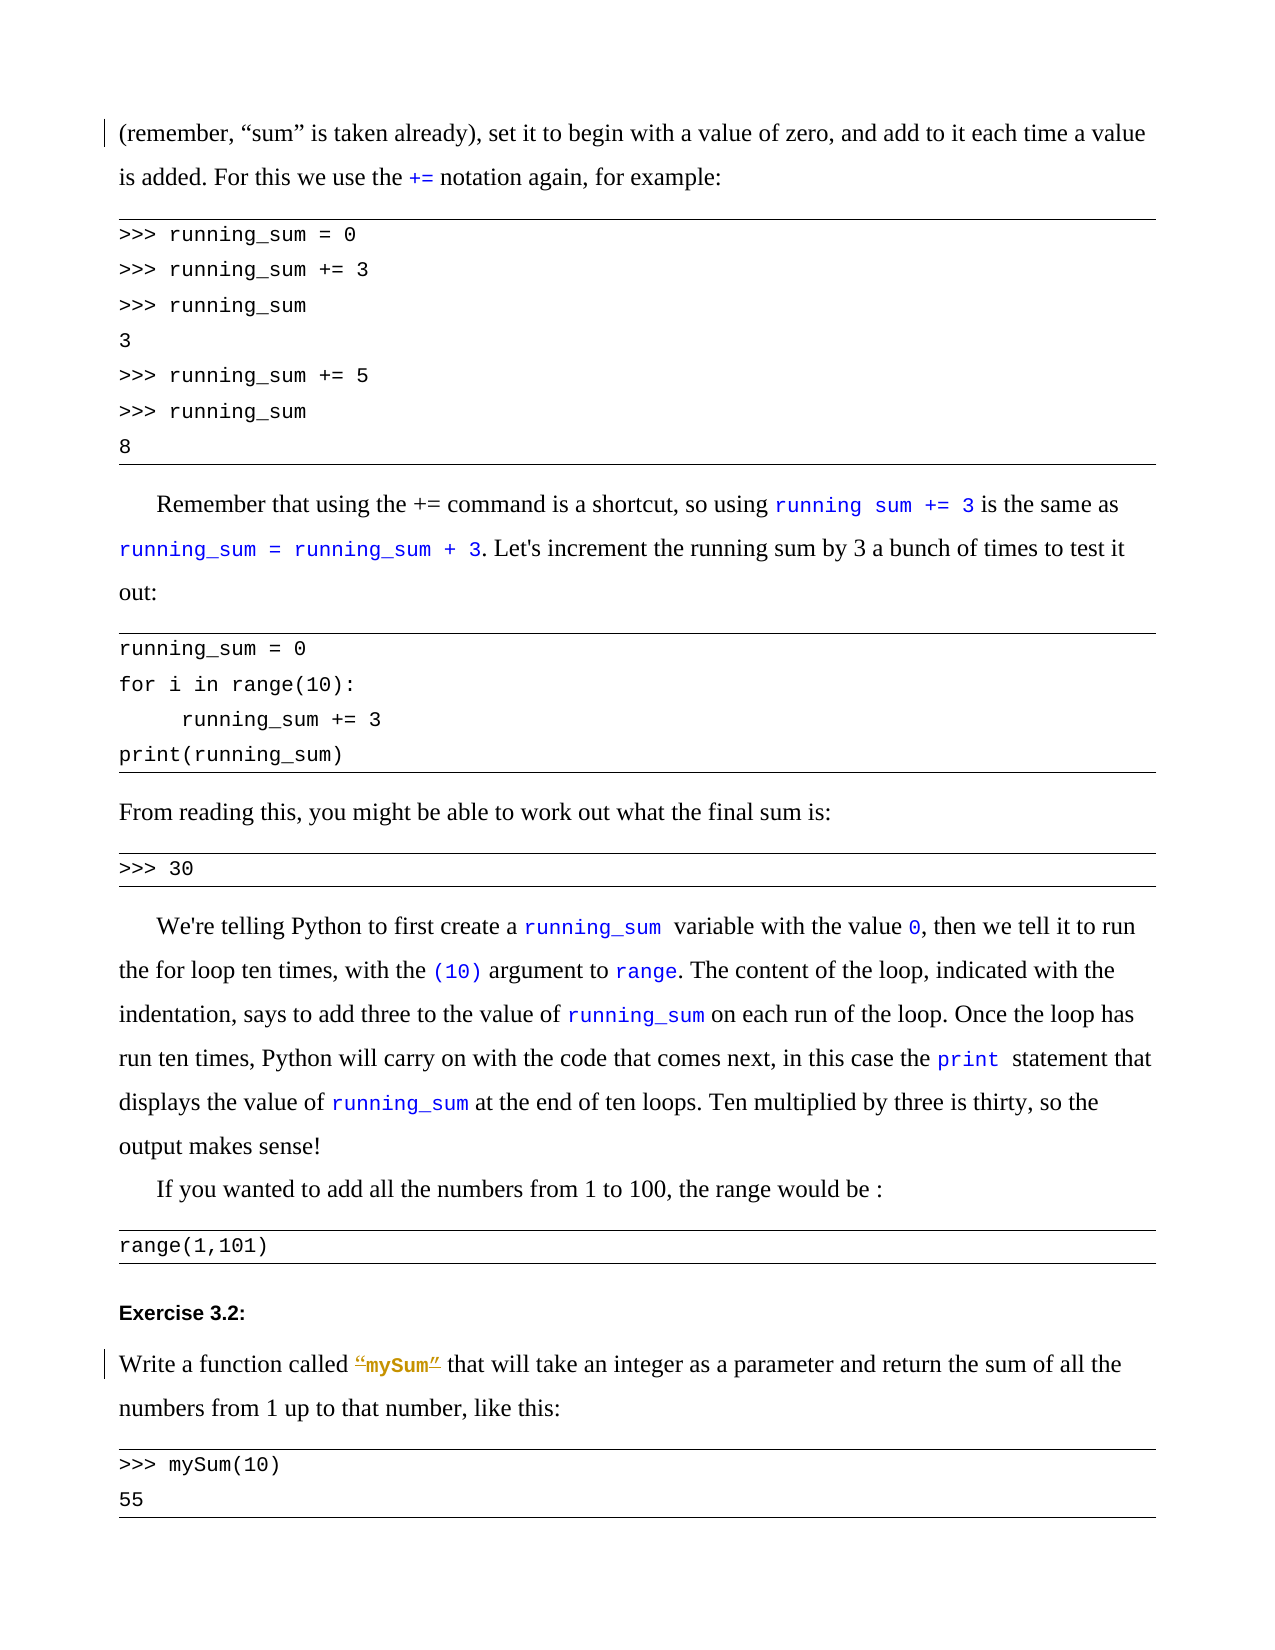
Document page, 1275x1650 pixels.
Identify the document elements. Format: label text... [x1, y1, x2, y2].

text >>> running_sum [118, 294, 1156, 318]
text >>> running_sum += 3 [118, 259, 1156, 283]
text If you wanted to add all the numbers from 1 to 100, the range would be : [118, 1174, 1156, 1203]
text >>> 30 [118, 854, 1156, 887]
text Exercise 3.2: [118, 1301, 1156, 1325]
text for i in range(10): [118, 673, 1156, 697]
text range(1,101) [118, 1231, 1156, 1264]
text From reading this, you might be able to work out what the final sum is: [118, 797, 1156, 826]
text >>> running_sum += 5 [118, 365, 1156, 389]
text 3 [118, 330, 1156, 354]
text print(running_sum) [118, 744, 1156, 773]
text 55 [118, 1489, 1156, 1518]
text >>> mySum(10) [118, 1450, 1156, 1478]
text Write a function called mySum that will take an integer as a parameter and return the sum of all the numbers from 1 up to that number, like this: [118, 1349, 1156, 1422]
text >>> running_sum [118, 401, 1156, 424]
text 8 [118, 436, 1156, 465]
text (remember, “sum” is taken already), set it to begin with a value of zero, and add to it each time a value is added. For this we use the += notation again, for example: [118, 118, 1156, 191]
text >>> running_sum = 0 [118, 220, 1156, 247]
text Remember that using the += command is a shortcut, so using running sum += 3 is the same as running_sum = running_sum + 3. Let's increment the running sum by 3 a bunch of times to test it out: [118, 489, 1156, 606]
text running_sum += 3 [118, 709, 1156, 733]
text running_sum = 0 [118, 634, 1156, 662]
text We're telling Python to first create a running_sum variable with the value 0, then we tell it to run the for loop ten times, with the (10) argument to range. The content of the loop, indicated with the indentation, says to add three to the value of running_sum on each run of the loop. Once the loop has run ten times, Python will carry on with the code that comes next, in this case the print statement that displays the value of running_sum at the end of ten loops. Ten multiplied by three is thirty, so the output makes sense! [118, 911, 1156, 1160]
